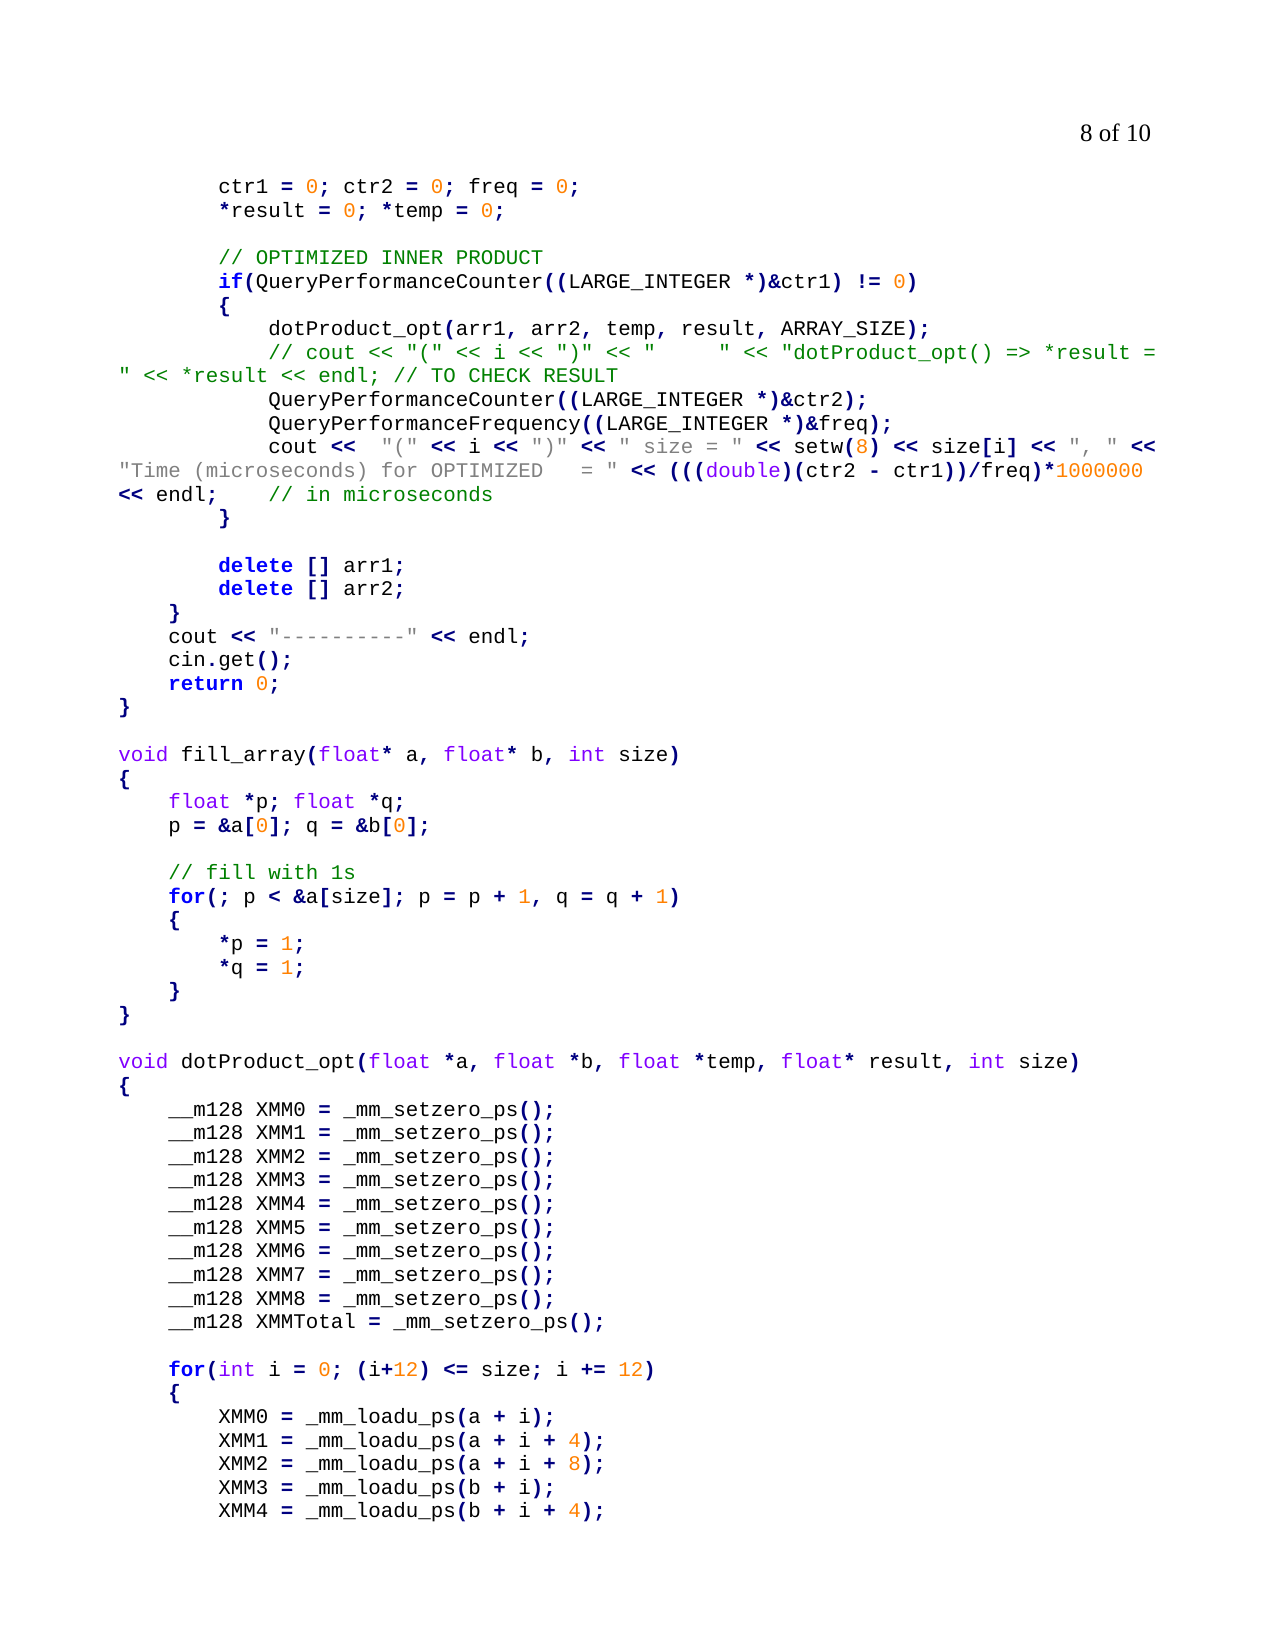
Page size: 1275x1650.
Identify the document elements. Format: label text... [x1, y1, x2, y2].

text for(int i = 0; (i+12) <= size; i += 12) [118, 1359, 1157, 1382]
text void fill_array(float* a, float* b, int size) [118, 744, 1157, 767]
text __m128 XMM0 = _mm_setzero_ps(); [118, 1098, 1157, 1122]
text XMM2 = _mm_loadu_ps(a + i + 8); [118, 1453, 1157, 1477]
text __m128 XMM1 = _mm_setzero_ps(); [118, 1122, 1157, 1146]
text QueryPerformanceCounter((LARGE_INTEGER *)&ctr2); [118, 389, 1157, 413]
text void dotProduct_opt(float *a, float *b, float *temp, float* result, int size) [118, 1051, 1157, 1075]
text __m128 XMM4 = _mm_setzero_ps(); [118, 1193, 1157, 1217]
text cout << "----------" << endl; [118, 626, 1157, 649]
text return 0; [118, 673, 1157, 697]
text XMM3 = _mm_loadu_ps(b + i); [118, 1477, 1157, 1501]
text *result = 0; *temp = 0; [118, 200, 1157, 224]
text __m128 XMM2 = _mm_setzero_ps(); [118, 1146, 1157, 1169]
text cin.get(); [118, 649, 1157, 673]
text *q = 1; [118, 957, 1157, 980]
text { [118, 767, 1157, 791]
text XMM4 = _mm_loadu_ps(b + i + 4); [118, 1501, 1157, 1524]
text { [118, 1075, 1157, 1098]
text QueryPerformanceFrequency((LARGE_INTEGER *)&freq); [118, 413, 1157, 436]
text } [118, 697, 1157, 720]
text __m128 XMMTotal = _mm_setzero_ps(); [118, 1311, 1157, 1335]
text } [118, 507, 1157, 531]
text __m128 XMM8 = _mm_setzero_ps(); [118, 1288, 1157, 1311]
text { [118, 1382, 1157, 1406]
text } [118, 980, 1157, 1004]
text delete [] arr1; [118, 555, 1157, 578]
text // OPTIMIZED INNER PRODUCT [118, 247, 1157, 271]
text cout << "(" << i << ")" << " size = " << setw(8) << size[i] << ", " << "Time (microseconds) for OPTIMIZED = " << (((double)(ctr2 - ctr1))/freq)*1000000 << endl; // in microseconds [118, 436, 1157, 507]
text // cout << "(" << i << ")" << " " << "dotProduct_opt() => *result = " << *result << endl; // TO CHECK RESULT [118, 342, 1157, 389]
text __m128 XMM7 = _mm_setzero_ps(); [118, 1264, 1157, 1288]
text // fill with 1s [118, 862, 1157, 886]
text { [118, 909, 1157, 933]
text float *p; float *q; [118, 791, 1157, 815]
text __m128 XMM5 = _mm_setzero_ps(); [118, 1217, 1157, 1240]
text for(; p < &a[size]; p = p + 1, q = q + 1) [118, 886, 1157, 909]
text __m128 XMM3 = _mm_setzero_ps(); [118, 1169, 1157, 1193]
text *p = 1; [118, 933, 1157, 957]
text delete [] arr2; [118, 578, 1157, 602]
text } [118, 602, 1157, 626]
text __m128 XMM6 = _mm_setzero_ps(); [118, 1240, 1157, 1264]
text XMM0 = _mm_loadu_ps(a + i); [118, 1406, 1157, 1429]
text dotProduct_opt(arr1, arr2, temp, result, ARRAY_SIZE); [118, 318, 1157, 342]
text p = &a[0]; q = &b[0]; [118, 815, 1157, 838]
text if(QueryPerformanceCounter((LARGE_INTEGER *)&ctr1) != 0) [118, 271, 1157, 294]
text } [118, 1004, 1157, 1028]
text ctr1 = 0; ctr2 = 0; freq = 0; [118, 176, 1157, 200]
text XMM1 = _mm_loadu_ps(a + i + 4); [118, 1429, 1157, 1453]
text { [118, 294, 1157, 318]
